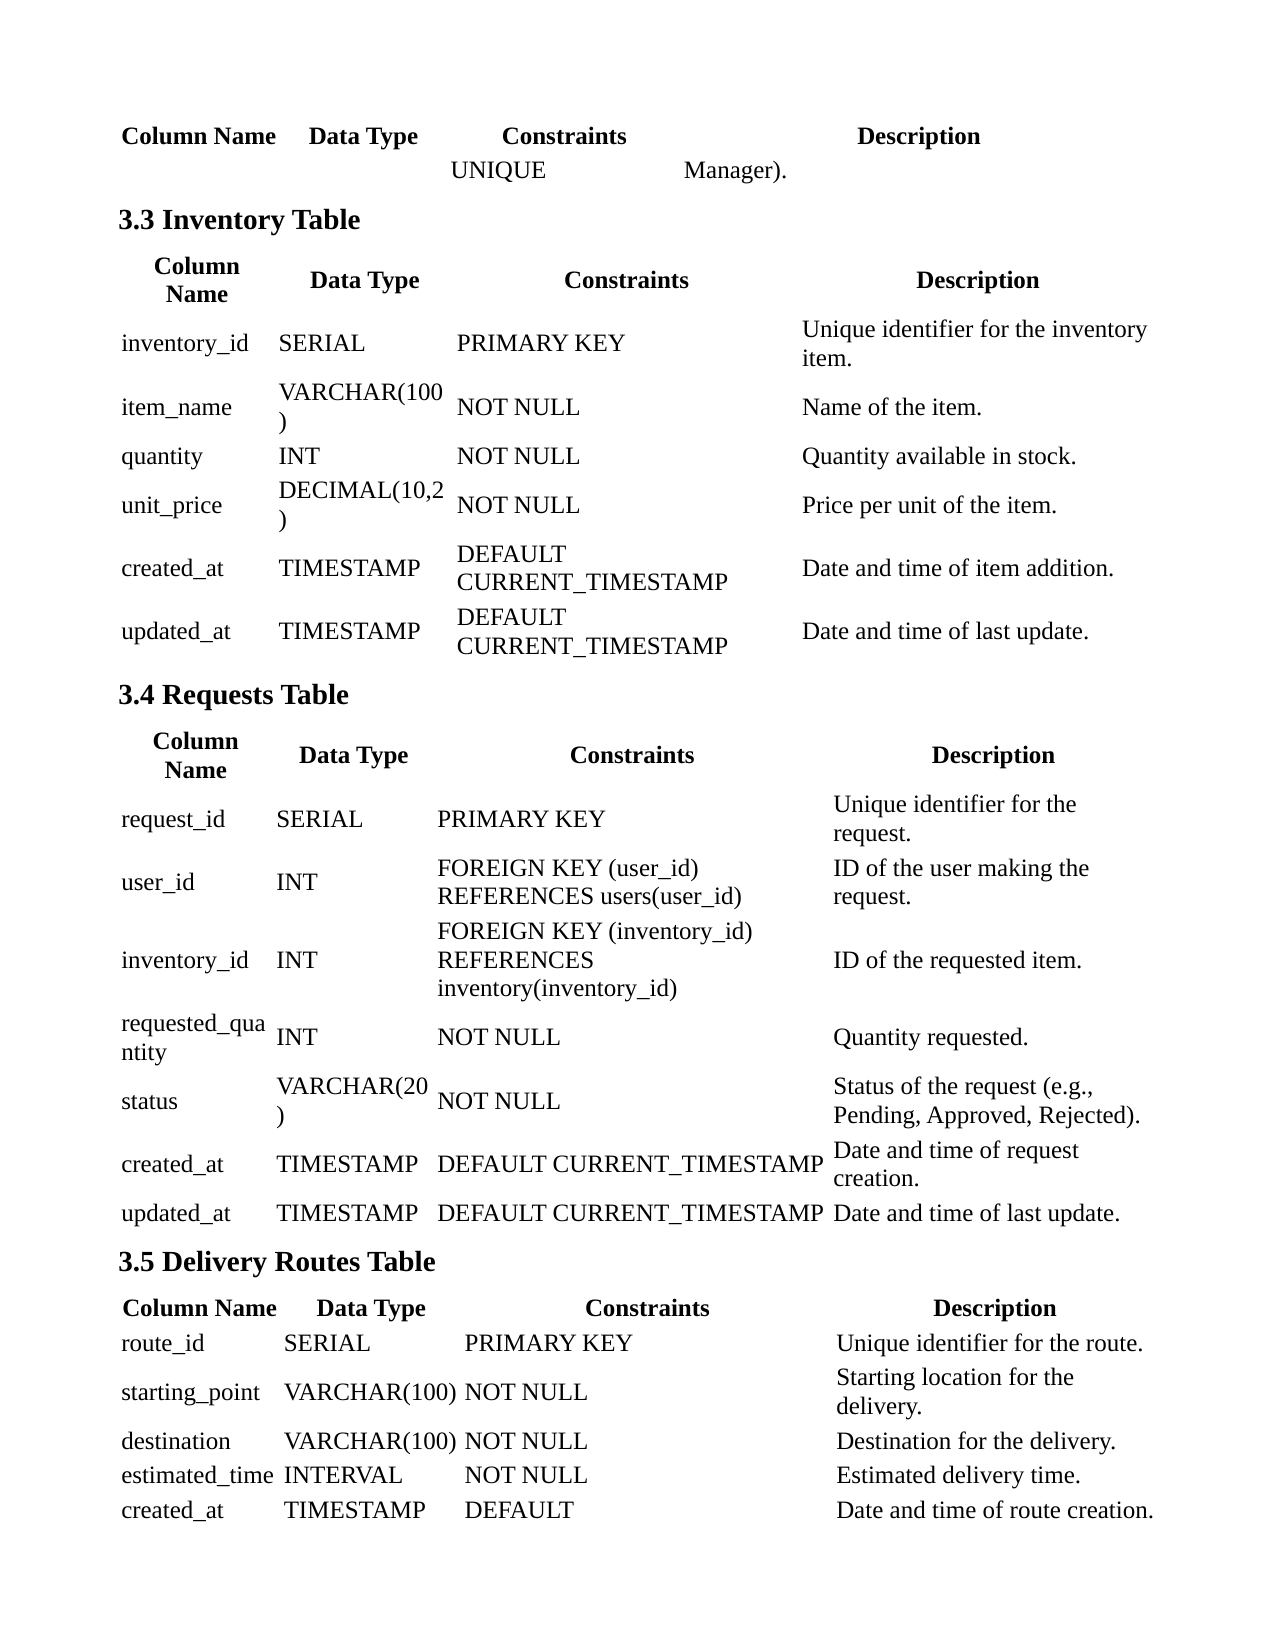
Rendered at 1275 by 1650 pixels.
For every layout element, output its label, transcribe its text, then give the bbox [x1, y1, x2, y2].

table_cell TIMESTAMP [273, 1195, 434, 1230]
table_header Column Name [118, 723, 273, 786]
table_cell user_id [118, 850, 273, 913]
table_cell ID of the requested item. [830, 913, 1157, 1005]
table_header Constraints [434, 723, 830, 786]
table_cell unit_price [118, 473, 275, 536]
table_cell VARCHAR(100) [275, 375, 454, 438]
table_cell Destination for the delivery. [833, 1423, 1157, 1457]
table_header Description [833, 1290, 1157, 1325]
table_cell Starting location for the delivery. [833, 1360, 1157, 1423]
table_cell Quantity available in stock. [799, 438, 1157, 472]
table_cell updated_at [118, 1195, 273, 1230]
table_cell NOT NULL [461, 1360, 833, 1423]
table_cell INT [273, 1005, 434, 1068]
table_cell Unique identifier for the request. [830, 786, 1157, 850]
table_cell Estimated delivery time. [833, 1458, 1157, 1492]
table_cell inventory_id [118, 311, 275, 374]
subtitle 3.5 Delivery Routes Table [118, 1244, 1157, 1278]
table_header Column Name [118, 248, 275, 311]
table_cell DEFAULT [461, 1492, 833, 1527]
table_cell request_id [118, 786, 273, 850]
table_cell TIMESTAMP [281, 1492, 461, 1527]
table_cell PRIMARY KEY [454, 311, 799, 374]
table_cell TIMESTAMP [275, 536, 454, 599]
table_cell NOT NULL [434, 1005, 830, 1068]
table_cell DEFAULT CURRENT_TIMESTAMP [454, 599, 799, 662]
table_cell Unique identifier for the route. [833, 1325, 1157, 1359]
table_cell [118, 153, 279, 187]
table_cell created_at [118, 1492, 281, 1527]
table_cell INTERVAL [281, 1458, 461, 1492]
table_header Constraints [461, 1290, 833, 1325]
table_cell ID of the user making the request. [830, 850, 1157, 913]
table_cell Date and time of item addition. [799, 536, 1157, 599]
table_cell INT [273, 913, 434, 1005]
table_cell Manager). [681, 153, 1157, 187]
table_cell Date and time of last update. [799, 599, 1157, 662]
table_cell Date and time of request creation. [830, 1132, 1157, 1195]
table_cell Date and time of route creation. [833, 1492, 1157, 1527]
table_cell Status of the request (e.g., Pending, Approved, Rejected). [830, 1069, 1157, 1132]
table_cell estimated_time [118, 1458, 281, 1492]
table_cell starting_point [118, 1360, 281, 1423]
table_cell NOT NULL [434, 1069, 830, 1132]
table_cell DEFAULT CURRENT_TIMESTAMP [434, 1195, 830, 1230]
subtitle 3.4 Requests Table [118, 677, 1157, 711]
table_cell Unique identifier for the inventory item. [799, 311, 1157, 374]
table_cell quantity [118, 438, 275, 472]
table_cell PRIMARY KEY [461, 1325, 833, 1359]
table_cell VARCHAR(100) [281, 1360, 461, 1423]
table_cell SERIAL [273, 786, 434, 850]
table_header Data Type [273, 723, 434, 786]
table_header Column Name [118, 118, 279, 153]
table_header Description [681, 118, 1157, 153]
table_cell status [118, 1069, 273, 1132]
table_cell destination [118, 1423, 281, 1457]
table_cell Name of the item. [799, 375, 1157, 438]
table_header Constraints [448, 118, 681, 153]
table_cell NOT NULL [461, 1423, 833, 1457]
table_cell FOREIGN KEY (inventory_id) REFERENCES inventory(inventory_id) [434, 913, 830, 1005]
table_cell route_id [118, 1325, 281, 1359]
table_cell PRIMARY KEY [434, 786, 830, 850]
table_cell TIMESTAMP [273, 1132, 434, 1195]
table_cell NOT NULL [454, 375, 799, 438]
table_cell inventory_id [118, 913, 273, 1005]
table_cell Date and time of last update. [830, 1195, 1157, 1230]
table_cell NOT NULL [454, 438, 799, 472]
table_cell updated_at [118, 599, 275, 662]
table_cell item_name [118, 375, 275, 438]
table_cell SERIAL [281, 1325, 461, 1359]
table_cell DEFAULT CURRENT_TIMESTAMP [434, 1132, 830, 1195]
table_cell TIMESTAMP [275, 599, 454, 662]
table_header Constraints [454, 248, 799, 311]
table_header Data Type [281, 1290, 461, 1325]
table_cell created_at [118, 1132, 273, 1195]
table_cell VARCHAR(20) [273, 1069, 434, 1132]
table_header Data Type [279, 118, 447, 153]
table_cell [279, 153, 447, 187]
subtitle 3.3 Inventory Table [118, 202, 1157, 235]
table_header Data Type [275, 248, 454, 311]
table_header Column Name [118, 1290, 281, 1325]
table_cell SERIAL [275, 311, 454, 374]
table_cell DEFAULT CURRENT_TIMESTAMP [454, 536, 799, 599]
table_cell FOREIGN KEY (user_id) REFERENCES users(user_id) [434, 850, 830, 913]
table_cell INT [273, 850, 434, 913]
table_cell VARCHAR(100) [281, 1423, 461, 1457]
table_header Description [830, 723, 1157, 786]
table_cell NOT NULL [461, 1458, 833, 1492]
table_cell created_at [118, 536, 275, 599]
table_cell Price per unit of the item. [799, 473, 1157, 536]
table_cell Quantity requested. [830, 1005, 1157, 1068]
table_cell requested_quantity [118, 1005, 273, 1068]
table_cell UNIQUE [448, 153, 681, 187]
table_header Description [799, 248, 1157, 311]
table_cell DECIMAL(10,2) [275, 473, 454, 536]
table_cell INT [275, 438, 454, 472]
table_cell NOT NULL [454, 473, 799, 536]
